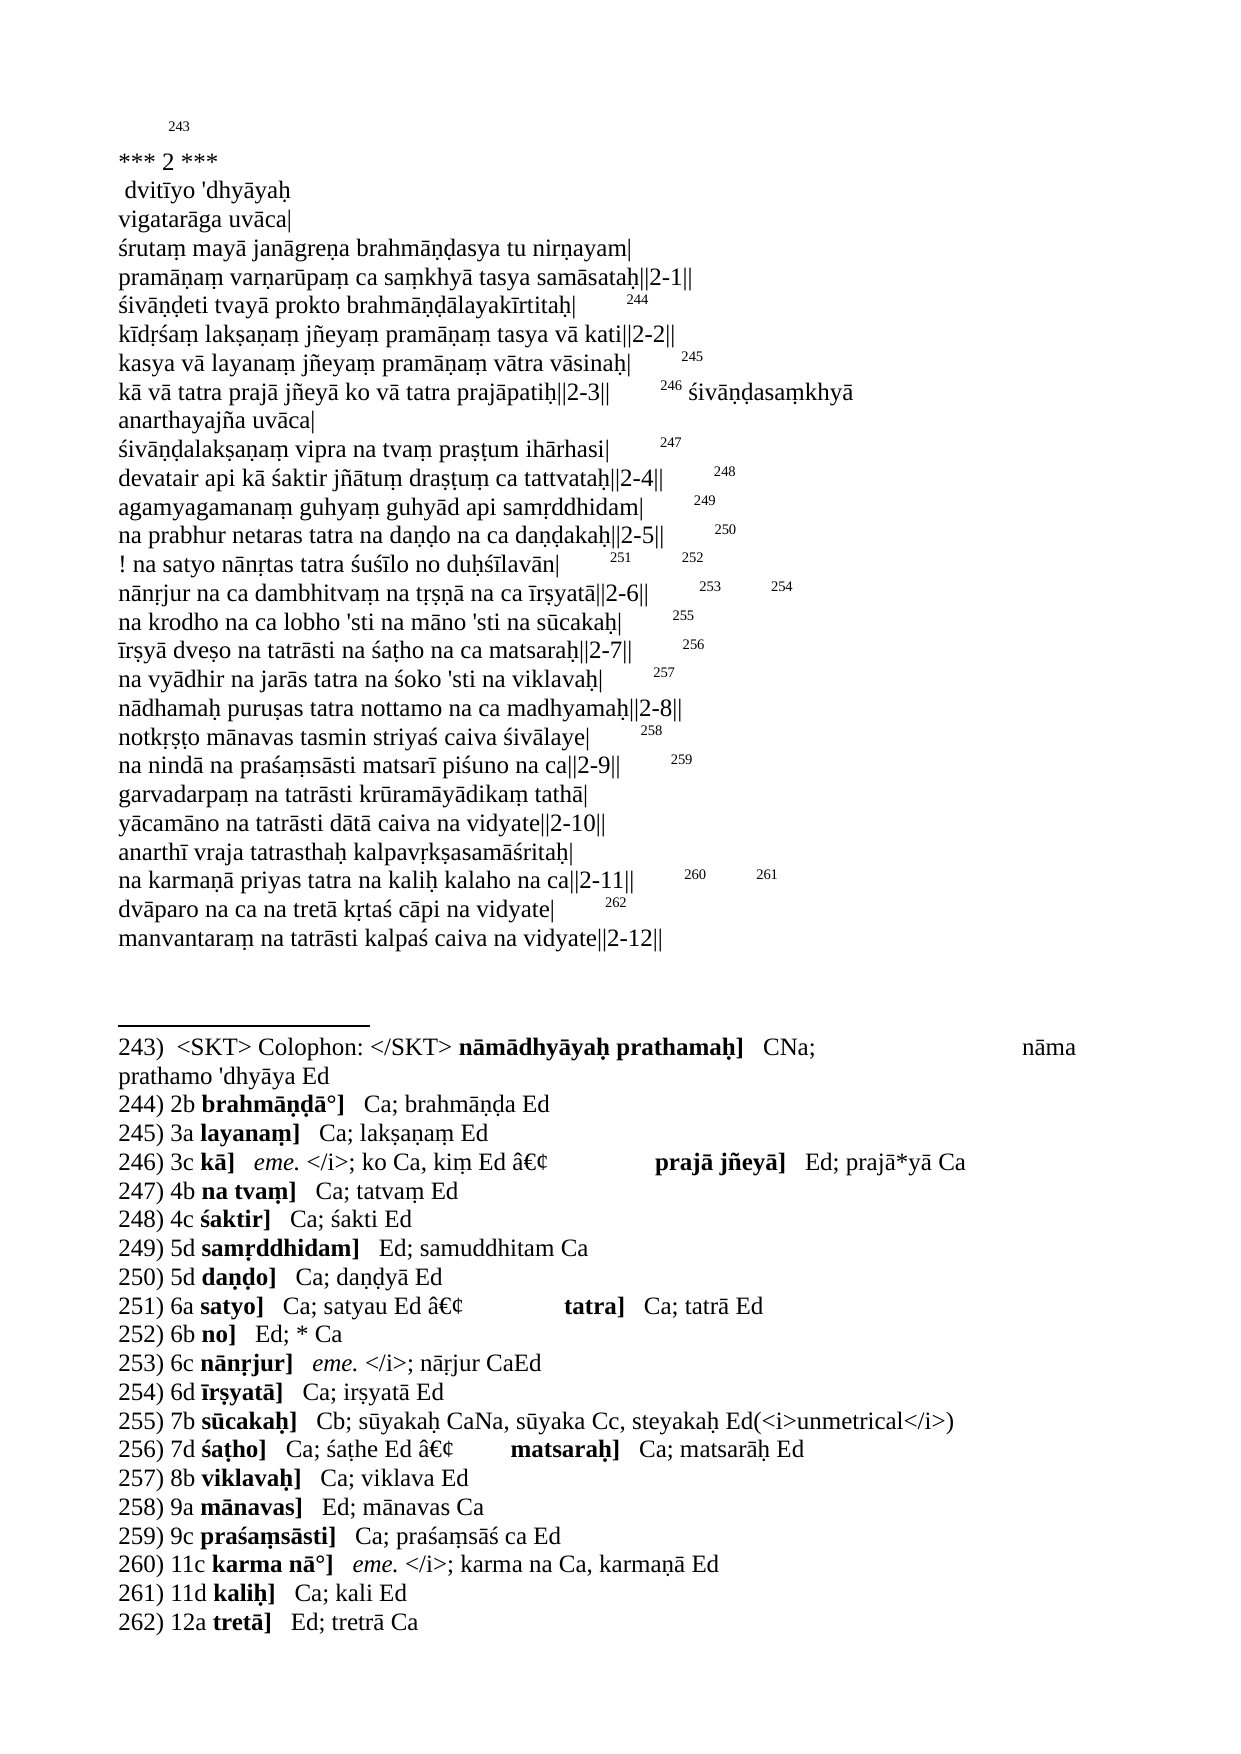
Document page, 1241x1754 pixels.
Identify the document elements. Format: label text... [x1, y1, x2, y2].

text ) <SKT> Colophon: </SKT> nāmādhyāyaḥ prathamaḥ] CNa; nāma prathamo 'dhyāya Ed [118, 1032, 1122, 1089]
text śivāṇḍalakṣaṇaṃ vipra na tvaṃ praṣṭum ihārhasi| [118, 434, 1122, 463]
text ) 9c praśaṃsāsti] Ca; praśaṃsāś ca Ed [118, 1521, 1122, 1549]
text kīdṛśaṃ lakṣaṇaṃ jñeyaṃ pramāṇaṃ tasya vā kati||2-2|| [118, 319, 1122, 348]
text ) 11d kaliḥ] Ca; kali Ed [118, 1578, 1122, 1607]
text yācamāno na tatrāsti dātā caiva na vidyate||2-10|| [118, 808, 1122, 837]
text vigatarāga uvāca| [118, 204, 1122, 233]
text anarthayajña uvāca| [118, 406, 1122, 434]
text īrṣyā dveṣo na tatrāsti na śaṭho na ca matsaraḥ||2-7|| [118, 636, 1122, 664]
text pramāṇaṃ varṇarūpaṃ ca saṃkhyā tasya samāsataḥ||2-1|| [118, 262, 1122, 291]
text nādhamaḥ puruṣas tatra nottamo na ca madhyamaḥ||2-8|| [118, 693, 1122, 722]
text agamyagamanaṃ guhyaṃ guhyād api samṛddhidam| [118, 492, 1122, 521]
text ) 3a layanaṃ] Ca; lakṣaṇaṃ Ed [118, 1118, 1122, 1147]
text ! na satyo nānṛtas tatra śuśīlo no duḥśīlavān| [118, 549, 1122, 578]
text notkṛṣṭo mānavas tasmin striyaś caiva śivālaye| [118, 722, 1122, 751]
text ) 8b viklavaḥ] Ca; viklava Ed [118, 1463, 1122, 1492]
text dvitīyo 'dhyāyaḥ [118, 176, 1122, 204]
text *** 2 *** [118, 147, 1122, 176]
text garvadarpaṃ na tatrāsti krūramāyādikaṃ tathā| [118, 779, 1122, 808]
text na nindā na praśaṃsāsti matsarī piśuno na ca||2-9|| [118, 751, 1122, 779]
text ) 6b no] Ed; * Ca [118, 1319, 1122, 1348]
text anarthī vraja tatrasthaḥ kalpavṛkṣasamāśritaḥ| [118, 837, 1122, 866]
text śivāṇḍeti tvayā prokto brahmāṇḍālayakīrtitaḥ| [118, 291, 1122, 319]
text kā vā tatra prajā jñeyā ko vā tatra prajāpatiḥ||2-3|| śivāṇḍasaṃkhyā [118, 377, 1122, 406]
text manvantaraṃ na tatrāsti kalpaś caiva na vidyate||2-12|| [118, 923, 1122, 952]
text ) 9a mānavas] Ed; mānavas Ca [118, 1492, 1122, 1521]
text ) 12a tretā] Ed; tretrā Ca [118, 1607, 1122, 1636]
text ) 7d śaṭho] Ca; śaṭhe Ed â€¢ matsaraḥ] Ca; matsarāḥ Ed [118, 1434, 1122, 1463]
text devatair api kā śaktir jñātuṃ draṣṭuṃ ca tattvataḥ||2-4|| [118, 463, 1122, 492]
text dvāparo na ca na tretā kṛtaś cāpi na vidyate| [118, 894, 1122, 923]
text kasya vā layanaṃ jñeyaṃ pramāṇaṃ vātra vāsinaḥ| [118, 348, 1122, 377]
text na karmaṇā priyas tatra na kaliḥ kalaho na ca||2-11|| [118, 866, 1122, 894]
text ) 3c kā] eme. </i>; ko Ca, kiṃ Ed â€¢ prajā jñeyā] Ed; prajā*yā Ca [118, 1147, 1122, 1176]
text ) 6d īrṣyatā] Ca; irṣyatā Ed [118, 1377, 1122, 1406]
text ) 6a satyo] Ca; satyau Ed â€¢ tatra] Ca; tatrā Ed [118, 1291, 1122, 1319]
text ) 5d daṇḍo] Ca; daṇḍyā Ed [118, 1262, 1122, 1291]
text ) 11c karma nā°] eme. </i>; karma na Ca, karmaṇā Ed [118, 1549, 1122, 1578]
text ) 2b brahmāṇḍā°] Ca; brahmāṇḍa Ed [118, 1089, 1122, 1118]
text na vyādhir na jarās tatra na śoko 'sti na viklavaḥ| [118, 664, 1122, 693]
text na prabhur netaras tatra na daṇḍo na ca daṇḍakaḥ||2-5|| [118, 521, 1122, 549]
text ) 6c nānṛjur] eme. </i>; nāṛjur CaEd [118, 1348, 1122, 1377]
text ) 7b sūcakaḥ] Cb; sūyakaḥ CaNa, sūyaka Cc, steyakaḥ Ed(<i>unmetrical</i>) [118, 1406, 1122, 1434]
text nānṛjur na ca dambhitvaṃ na tṛṣṇā na ca īrṣyatā||2-6|| [118, 578, 1122, 607]
text na krodho na ca lobho 'sti na māno 'sti na sūcakaḥ| [118, 607, 1122, 636]
text śrutaṃ mayā janāgreṇa brahmāṇḍasya tu nirṇayam| [118, 233, 1122, 262]
text ) 5d samṛddhidam] Ed; samuddhitam Ca [118, 1233, 1122, 1262]
text ) 4b na tvaṃ] Ca; tatvaṃ Ed [118, 1176, 1122, 1204]
text ) 4c śaktir] Ca; śakti Ed [118, 1204, 1122, 1233]
